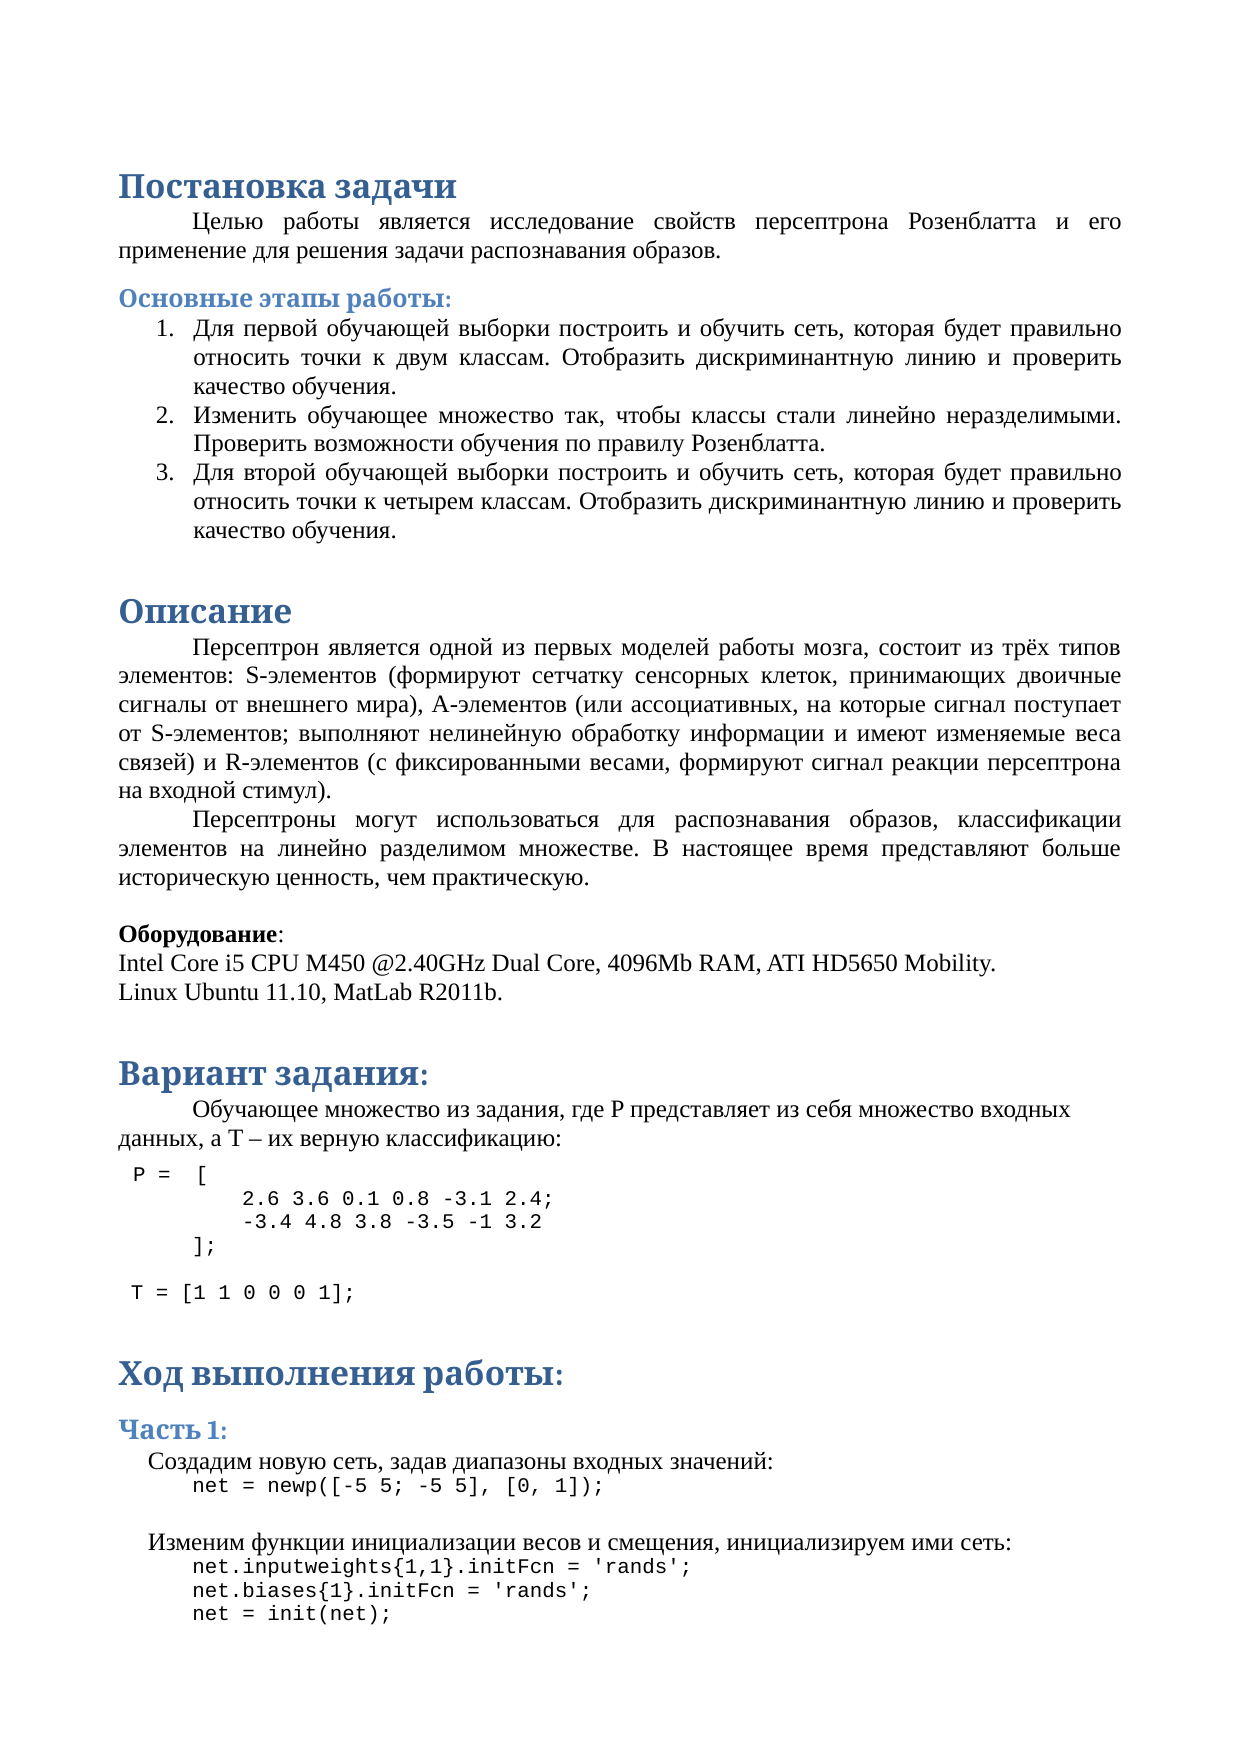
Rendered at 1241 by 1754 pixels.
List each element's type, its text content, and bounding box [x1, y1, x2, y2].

text net.biases{1}.initFcn = 'rands'; [118, 1580, 1122, 1603]
text ]; [192, 1235, 1122, 1258]
text net = newp([-5 5; -5 5], [0, 1]); [118, 1475, 1122, 1498]
list Изменить обучающее множество так, чтобы классы стали линейно неразделимыми. Проверить возможности обучения по правилу Розенблатта. [156, 400, 1122, 457]
subtitle Описание [118, 593, 1122, 632]
text -3.4 4.8 3.8 -3.5 -1 3.2 [192, 1211, 1122, 1235]
text Создадим новую сеть, задав диапазоны входных значений: [118, 1446, 1122, 1475]
subtitle Постановка задачи [118, 168, 1122, 206]
subtitle Основные этапы работы: [118, 285, 1122, 313]
subtitle Ход выполнения работы: [118, 1356, 1122, 1394]
text Linux Ubuntu 11.10, MatLab R2011b. [118, 977, 1122, 1006]
text Персептрон является одной из первых моделей работы мозга, состоит из трёх типов элементов: S-элементов (формируют сетчатку сенсорных клеток, принимающих двоичные сигналы от внешнего мира), A-элементов (или ассоциативных, на которые сигнал поступает от S-элементов; выполняют нелинейную обработку информации и имеют изменяемые веса связей) и R-элементов (с фиксированными весами, формируют сигнал реакции персептрона на входной стимул). [118, 632, 1122, 804]
subtitle Вариант задания: [118, 1056, 1122, 1094]
list Для второй обучающей выборки построить и обучить сеть, которая будет правильно относить точки к четырем классам. Отобразить дискриминантную линию и проверить качество обучения. [156, 457, 1122, 543]
text Персептроны могут использоваться для распознавания образов, классификации элементов на линейно разделимом множестве. В настоящее время представляют больше историческую ценность, чем практическую. [118, 804, 1122, 891]
text T = [1 1 0 0 0 1]; [118, 1282, 1122, 1306]
text Целью работы является исследование свойств персептрона Розенблатта и его применение для решения задачи распознавания образов. [118, 206, 1122, 264]
text Изменим функции инициализации весов и смещения, инициализируем ими сеть: [118, 1527, 1122, 1556]
text P = [ [133, 1164, 1122, 1188]
list Для первой обучающей выборки построить и обучить сеть, которая будет правильно относить точки к двум классам. Отобразить дискриминантную линию и проверить качество обучения. [156, 313, 1122, 400]
text Обучающее множество из задания, где P представляет из себя множество входных данных, а T – их верную классификацию: [118, 1094, 1122, 1151]
text Оборудование: [118, 919, 1122, 948]
text Intel Core i5 CPU M450 @2.40GHz Dual Core, 4096Mb RAM, ATI HD5650 Mobility. [118, 948, 1122, 977]
text 2.6 3.6 0.1 0.8 -3.1 2.4; [192, 1188, 1122, 1211]
text net.inputweights{1,1}.initFcn = 'rands'; [118, 1556, 1122, 1580]
subtitle Часть 1: [118, 1415, 1122, 1446]
text net = init(net); [118, 1603, 1122, 1627]
